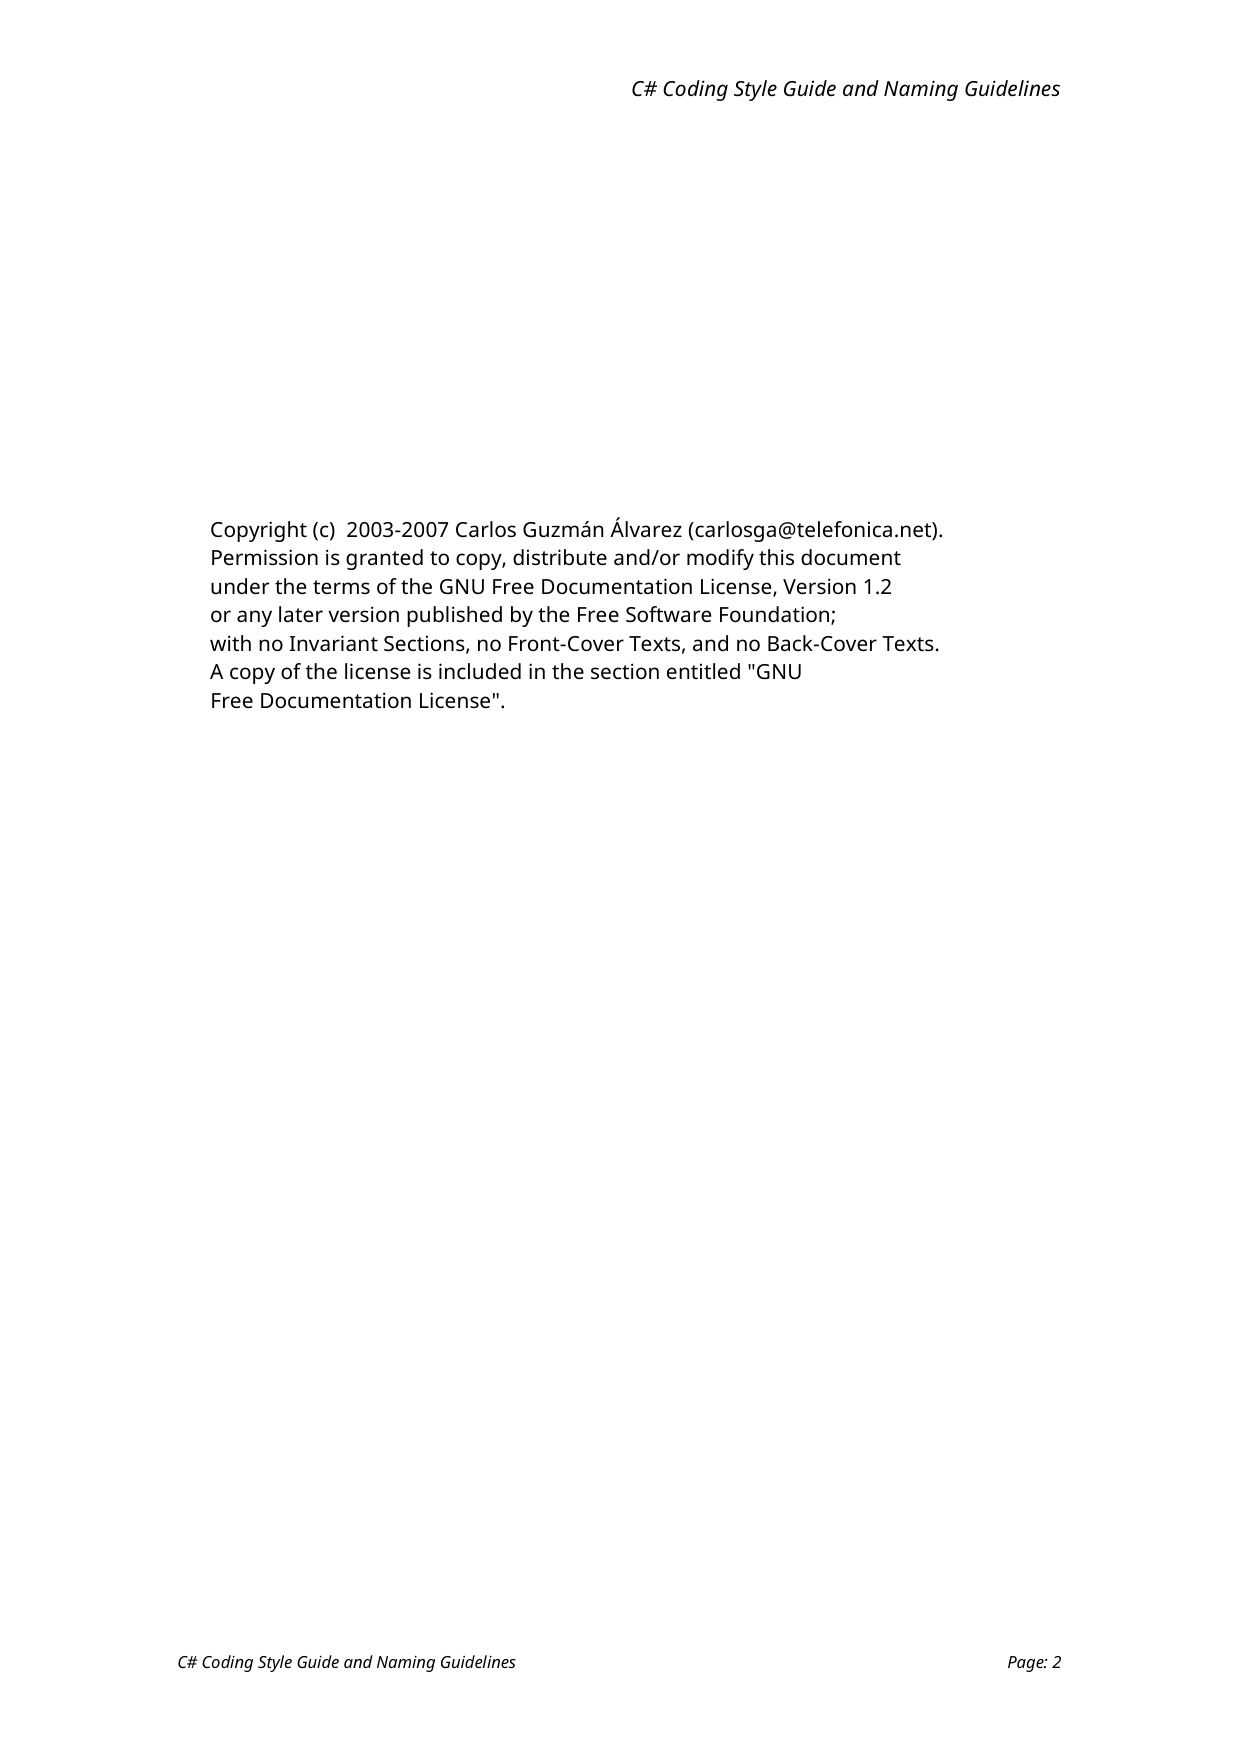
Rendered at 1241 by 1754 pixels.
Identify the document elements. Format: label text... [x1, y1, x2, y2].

text Copyright (c) 2003-2007 Carlos Guzmán Álvarez (carlosga@telefonica.net). [177, 514, 1063, 543]
text A copy of the license is included in the section entitled "GNU [177, 657, 1063, 686]
text Free Documentation License". [177, 686, 1063, 714]
text with no Invariant Sections, no Front-Cover Texts, and no Back-Cover Texts. [177, 629, 1063, 657]
text Permission is granted to copy, distribute and/or modify this document [177, 543, 1063, 572]
text under the terms of the GNU Free Documentation License, Version 1.2 [177, 572, 1063, 600]
text or any later version published by the Free Software Foundation; [177, 600, 1063, 629]
